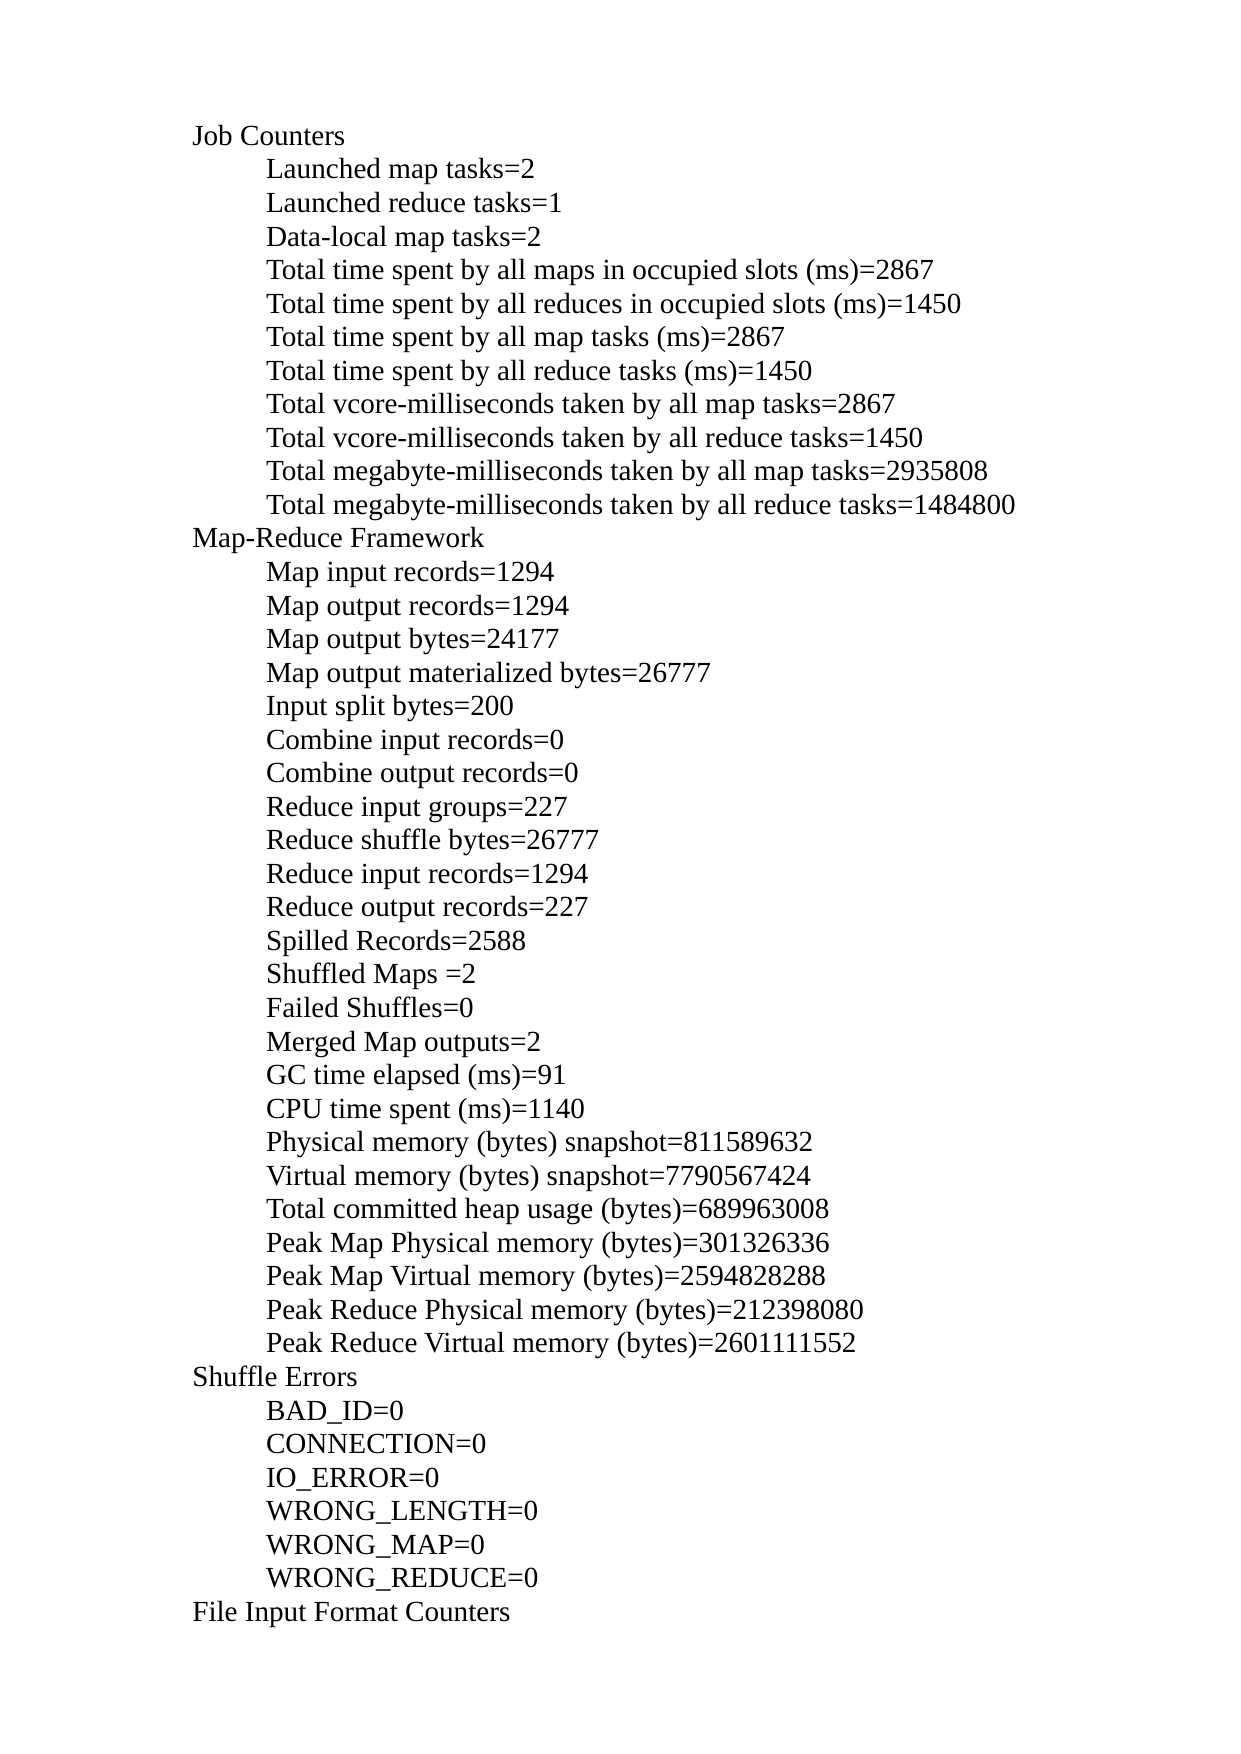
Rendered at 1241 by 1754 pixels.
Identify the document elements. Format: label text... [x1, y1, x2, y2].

text CPU time spent (ms)=1140 [118, 1091, 1122, 1124]
text Total time spent by all reduce tasks (ms)=1450 [118, 353, 1122, 386]
text Total time spent by all map tasks (ms)=2867 [118, 319, 1122, 353]
text WRONG_LENGTH=0 [118, 1493, 1122, 1527]
text Merged Map outputs=2 [118, 1024, 1122, 1057]
text Shuffled Maps =2 [118, 957, 1122, 990]
text Map output records=1294 [118, 588, 1122, 621]
text Total committed heap usage (bytes)=689963008 [118, 1191, 1122, 1225]
text Total time spent by all maps in occupied slots (ms)=2867 [118, 252, 1122, 286]
text Map input records=1294 [118, 554, 1122, 588]
text BAD_ID=0 [118, 1393, 1122, 1426]
text Virtual memory (bytes) snapshot=7790567424 [118, 1158, 1122, 1191]
text Map output bytes=24177 [118, 621, 1122, 655]
text Peak Map Virtual memory (bytes)=2594828288 [118, 1258, 1122, 1292]
text Combine input records=0 [118, 722, 1122, 755]
text Peak Map Physical memory (bytes)=301326336 [118, 1225, 1122, 1258]
text Launched reduce tasks=1 [118, 185, 1122, 219]
text CONNECTION=0 [118, 1426, 1122, 1460]
text File Input Format Counters [118, 1594, 1122, 1627]
text Shuffle Errors [118, 1359, 1122, 1393]
text Map output materialized bytes=26777 [118, 655, 1122, 688]
text GC time elapsed (ms)=91 [118, 1057, 1122, 1091]
text Total vcore-milliseconds taken by all reduce tasks=1450 [118, 420, 1122, 453]
text Data-local map tasks=2 [118, 219, 1122, 252]
text Total time spent by all reduces in occupied slots (ms)=1450 [118, 286, 1122, 319]
text Failed Shuffles=0 [118, 990, 1122, 1024]
text Reduce input records=1294 [118, 856, 1122, 889]
text Reduce input groups=227 [118, 789, 1122, 822]
text WRONG_REDUCE=0 [118, 1560, 1122, 1594]
text Input split bytes=200 [118, 688, 1122, 722]
text WRONG_MAP=0 [118, 1527, 1122, 1560]
text Spilled Records=2588 [118, 923, 1122, 957]
text Physical memory (bytes) snapshot=811589632 [118, 1124, 1122, 1158]
text Reduce shuffle bytes=26777 [118, 822, 1122, 856]
text Total megabyte-milliseconds taken by all map tasks=2935808 [118, 453, 1122, 487]
text Combine output records=0 [118, 755, 1122, 789]
text Reduce output records=227 [118, 889, 1122, 923]
text Map-Reduce Framework [118, 521, 1122, 554]
text Total vcore-milliseconds taken by all map tasks=2867 [118, 386, 1122, 420]
text IO_ERROR=0 [118, 1460, 1122, 1493]
text Launched map tasks=2 [118, 152, 1122, 185]
text Peak Reduce Physical memory (bytes)=212398080 [118, 1292, 1122, 1326]
text Job Counters [118, 118, 1122, 152]
text Peak Reduce Virtual memory (bytes)=2601111552 [118, 1326, 1122, 1359]
text Total megabyte-milliseconds taken by all reduce tasks=1484800 [118, 487, 1122, 521]
